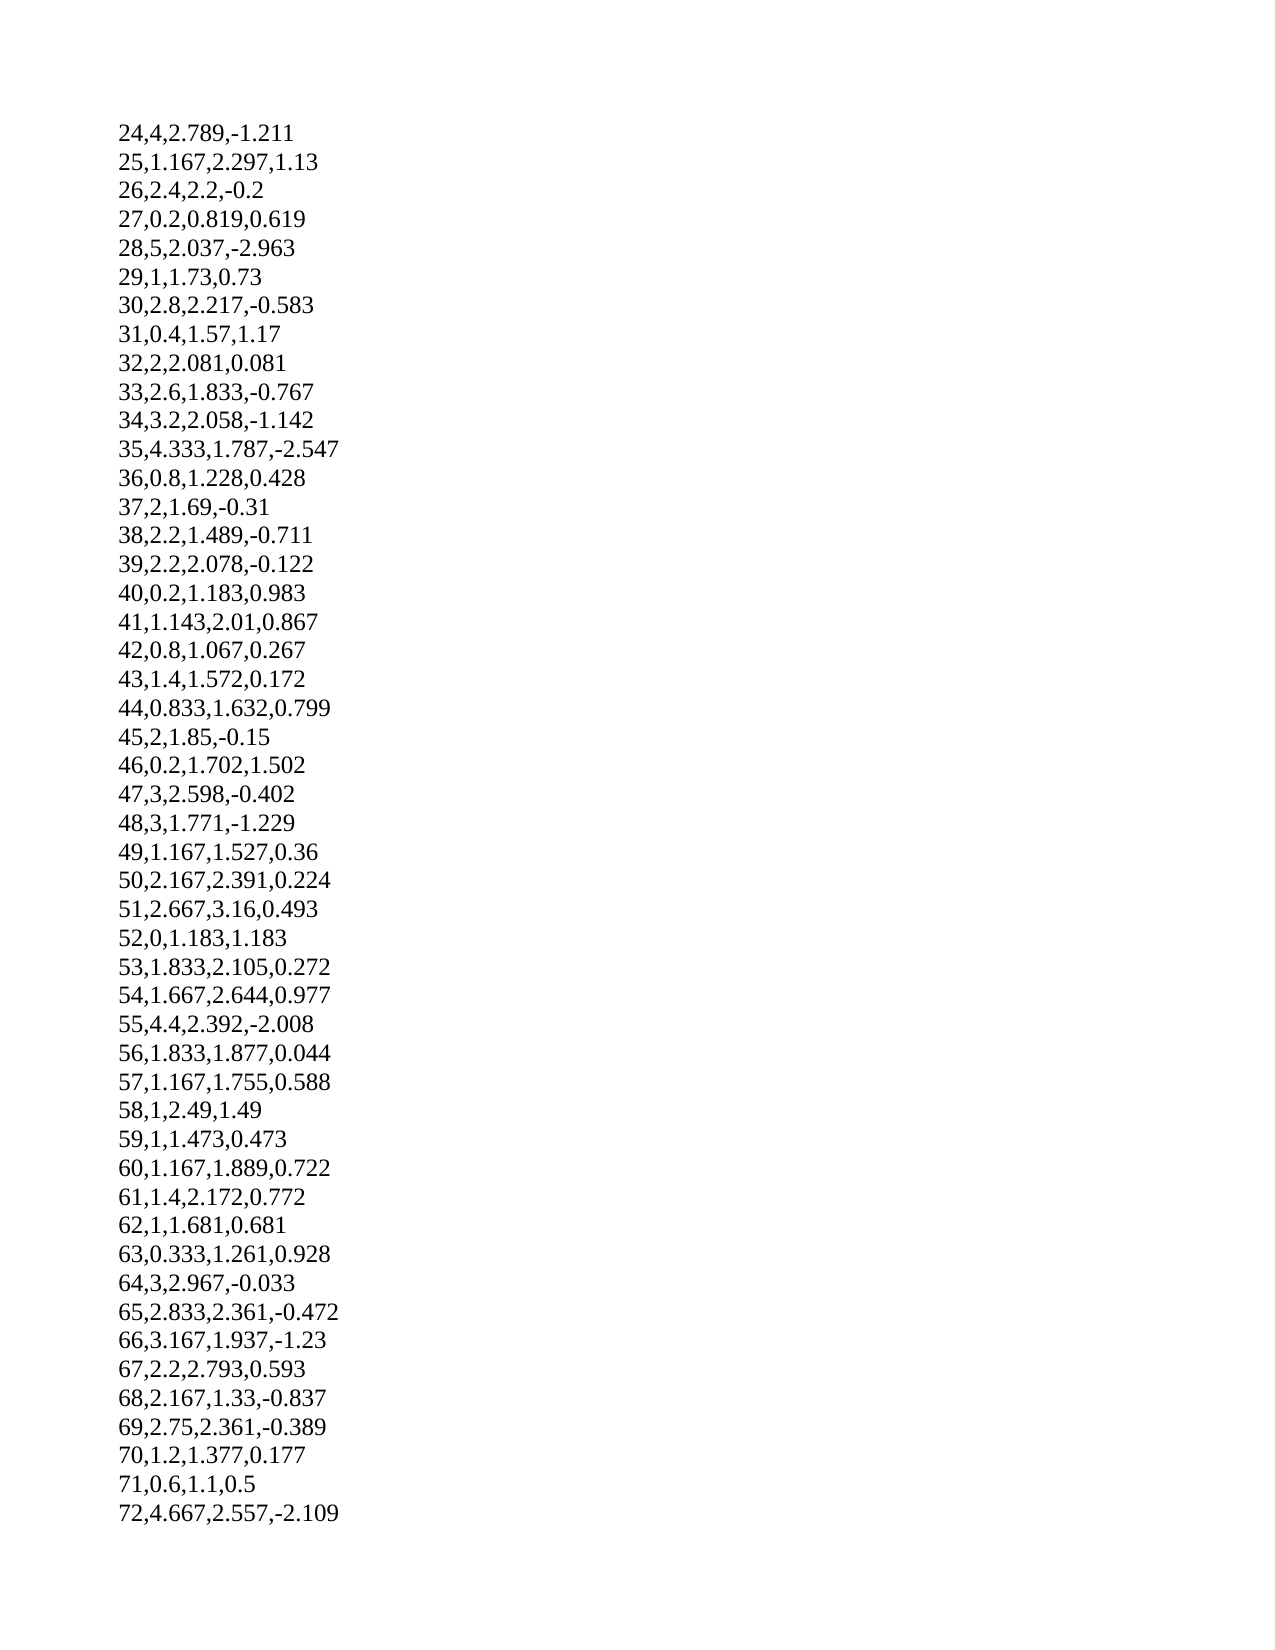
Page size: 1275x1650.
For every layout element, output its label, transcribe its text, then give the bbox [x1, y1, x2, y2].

text 61,1.4,2.172,0.772 [118, 1182, 1157, 1211]
text 39,2.2,2.078,-0.122 [118, 549, 1157, 578]
text 49,1.167,1.527,0.36 [118, 837, 1157, 866]
text 47,3,2.598,-0.402 [118, 779, 1157, 808]
text 62,1,1.681,0.681 [118, 1211, 1157, 1239]
text 32,2,2.081,0.081 [118, 348, 1157, 377]
text 59,1,1.473,0.473 [118, 1124, 1157, 1153]
text 44,0.833,1.632,0.799 [118, 693, 1157, 722]
text 36,0.8,1.228,0.428 [118, 463, 1157, 492]
text 68,2.167,1.33,-0.837 [118, 1383, 1157, 1412]
text 41,1.143,2.01,0.867 [118, 607, 1157, 636]
text 53,1.833,2.105,0.272 [118, 952, 1157, 981]
text 58,1,2.49,1.49 [118, 1096, 1157, 1124]
text 55,4.4,2.392,-2.008 [118, 1009, 1157, 1038]
text 60,1.167,1.889,0.722 [118, 1153, 1157, 1182]
text 43,1.4,1.572,0.172 [118, 664, 1157, 693]
text 66,3.167,1.937,-1.23 [118, 1326, 1157, 1354]
text 46,0.2,1.702,1.502 [118, 751, 1157, 779]
text 57,1.167,1.755,0.588 [118, 1067, 1157, 1096]
text 56,1.833,1.877,0.044 [118, 1038, 1157, 1067]
text 24,4,2.789,-1.211 [118, 118, 1157, 147]
text 26,2.4,2.2,-0.2 [118, 176, 1157, 204]
text 45,2,1.85,-0.15 [118, 722, 1157, 751]
text 38,2.2,1.489,-0.711 [118, 521, 1157, 549]
text 40,0.2,1.183,0.983 [118, 578, 1157, 607]
text 35,4.333,1.787,-2.547 [118, 434, 1157, 463]
text 37,2,1.69,-0.31 [118, 492, 1157, 521]
text 25,1.167,2.297,1.13 [118, 147, 1157, 176]
text 27,0.2,0.819,0.619 [118, 204, 1157, 233]
text 42,0.8,1.067,0.267 [118, 636, 1157, 664]
text 51,2.667,3.16,0.493 [118, 894, 1157, 923]
text 31,0.4,1.57,1.17 [118, 319, 1157, 348]
text 54,1.667,2.644,0.977 [118, 981, 1157, 1009]
text 33,2.6,1.833,-0.767 [118, 377, 1157, 406]
text 48,3,1.771,-1.229 [118, 808, 1157, 837]
text 69,2.75,2.361,-0.389 [118, 1412, 1157, 1441]
text 29,1,1.73,0.73 [118, 262, 1157, 291]
text 65,2.833,2.361,-0.472 [118, 1297, 1157, 1326]
text 28,5,2.037,-2.963 [118, 233, 1157, 262]
text 72,4.667,2.557,-2.109 [118, 1498, 1157, 1527]
text 30,2.8,2.217,-0.583 [118, 291, 1157, 319]
text 63,0.333,1.261,0.928 [118, 1239, 1157, 1268]
text 50,2.167,2.391,0.224 [118, 866, 1157, 894]
text 70,1.2,1.377,0.177 [118, 1441, 1157, 1469]
text 67,2.2,2.793,0.593 [118, 1354, 1157, 1383]
text 34,3.2,2.058,-1.142 [118, 406, 1157, 434]
text 64,3,2.967,-0.033 [118, 1268, 1157, 1297]
text 52,0,1.183,1.183 [118, 923, 1157, 952]
text 71,0.6,1.1,0.5 [118, 1469, 1157, 1498]
